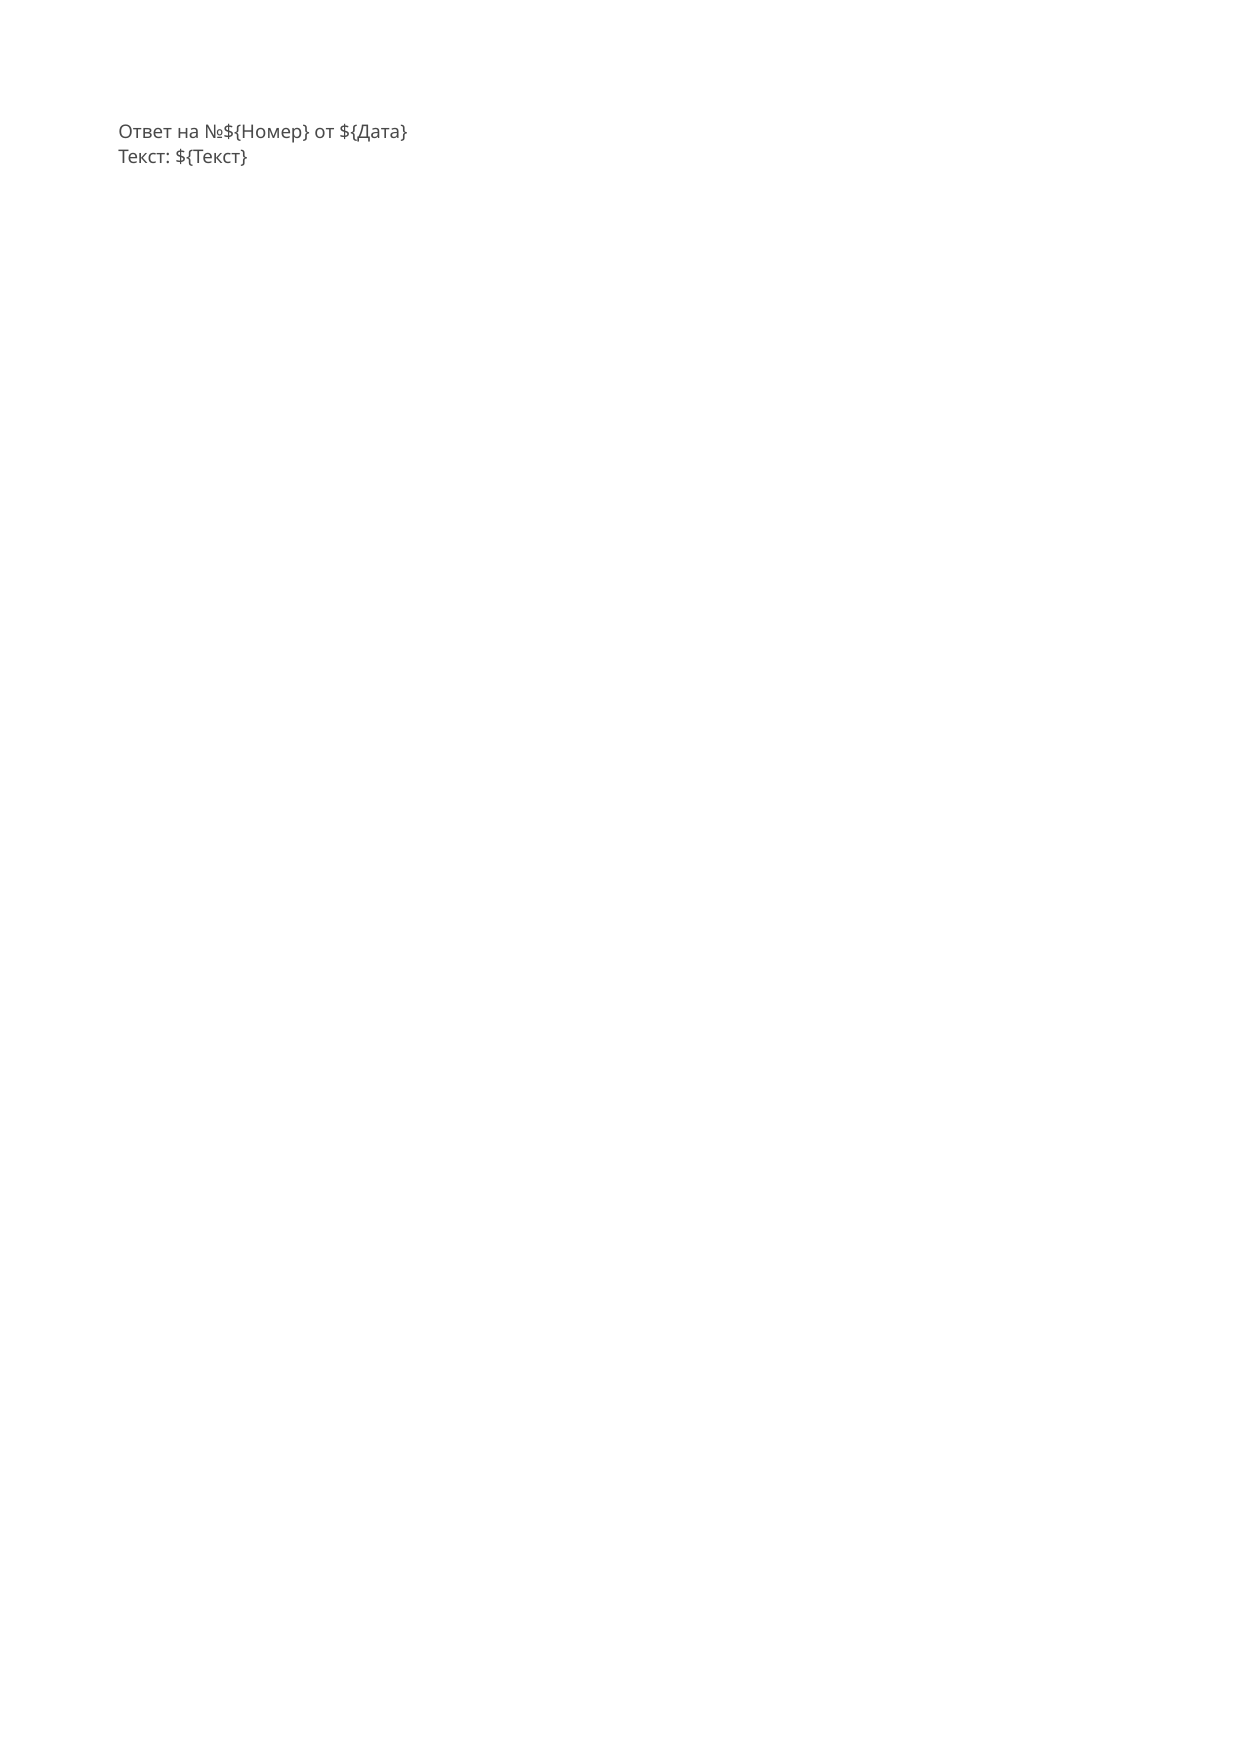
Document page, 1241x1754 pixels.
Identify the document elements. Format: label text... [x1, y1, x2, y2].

text Текст: ${Текст} [118, 144, 1122, 169]
text Ответ на №${Номер} от ${Дата} [118, 118, 1122, 144]
